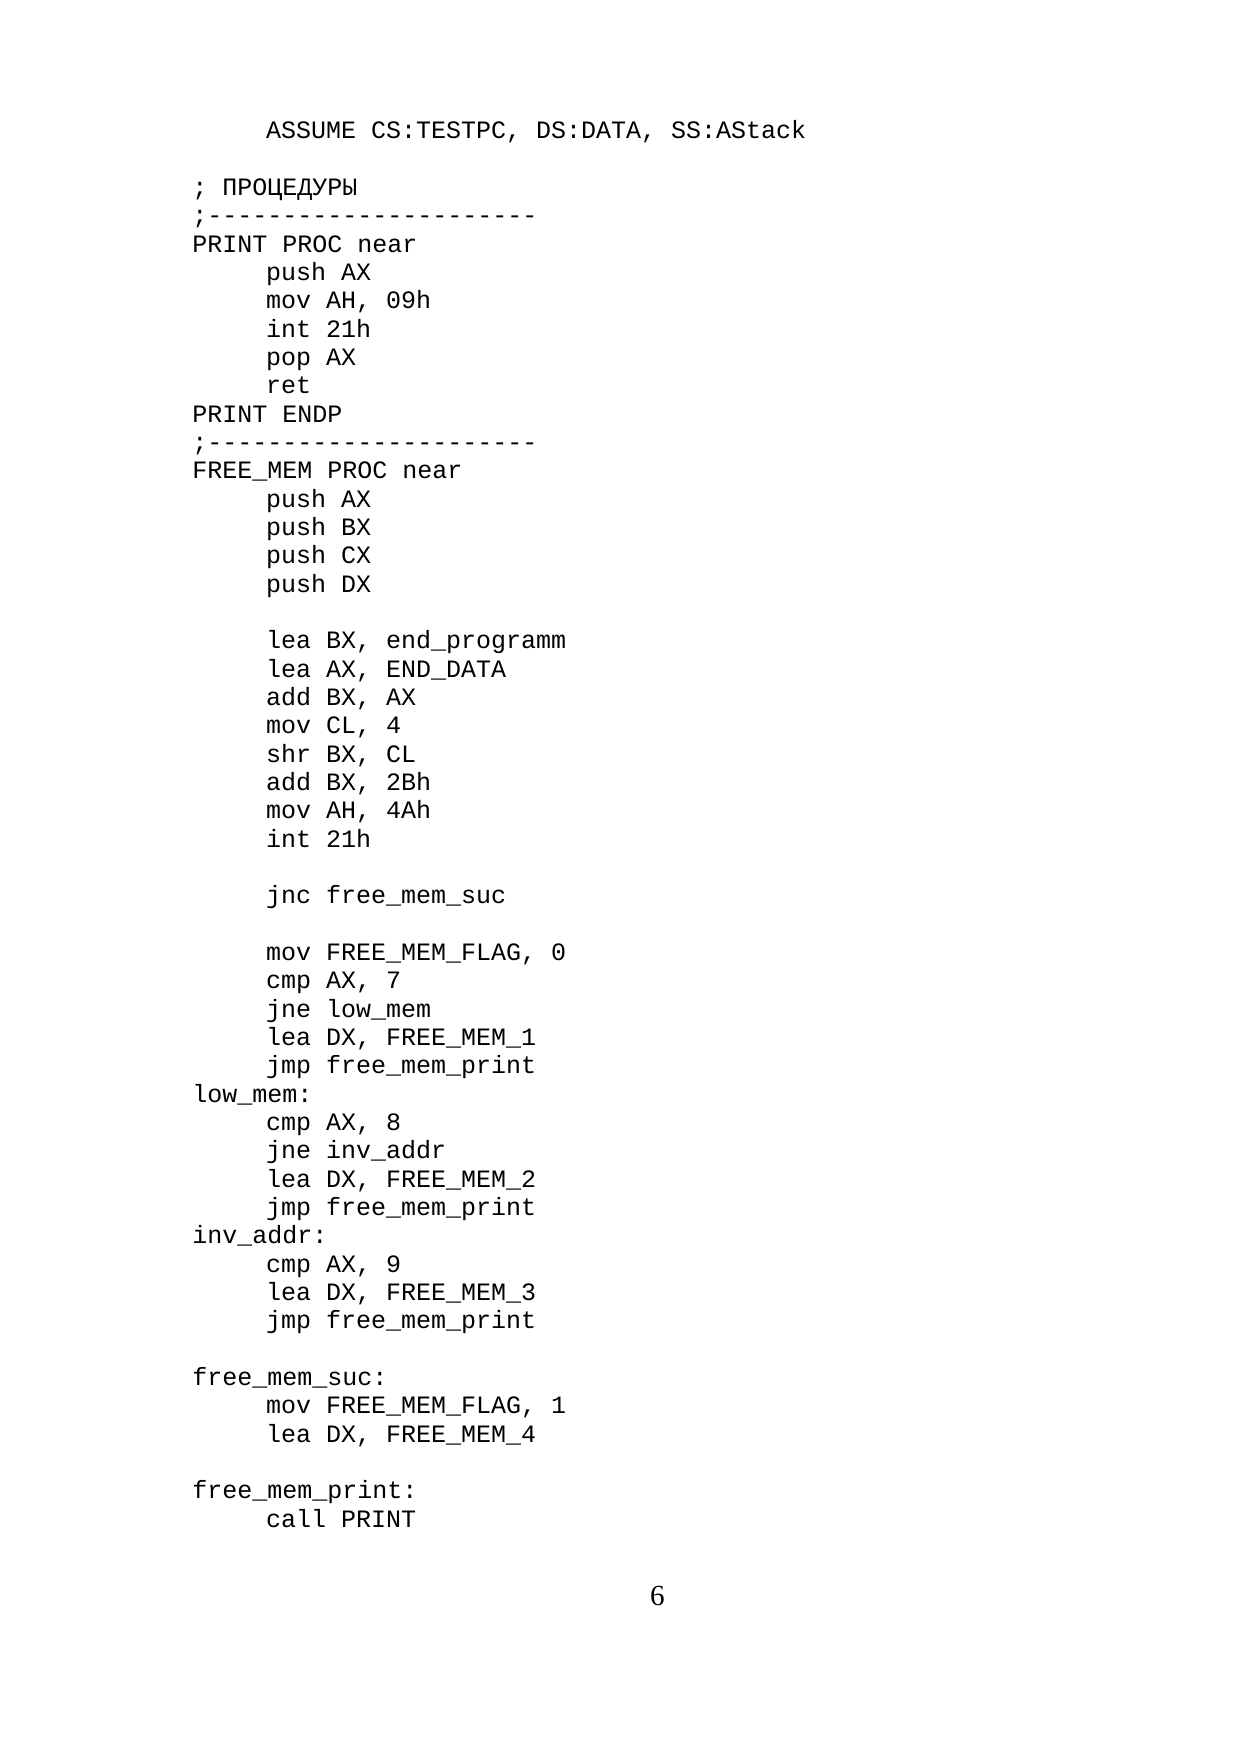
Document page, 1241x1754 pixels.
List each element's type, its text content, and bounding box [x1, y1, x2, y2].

text free_mem_print: [118, 1478, 1122, 1506]
text add BX, 2Bh [118, 770, 1122, 798]
text PRINT ENDP [118, 401, 1122, 430]
text ret [118, 373, 1122, 401]
text jnc free_mem_suc [118, 883, 1122, 911]
text PRINT PROC near [118, 231, 1122, 260]
text call PRINT [118, 1506, 1122, 1535]
text ASSUME CS:TESTPC, DS:DATA, SS:AStack [118, 118, 1122, 146]
text lea AX, END_DATA [118, 656, 1122, 685]
text add BX, AX [118, 685, 1122, 713]
text shr BX, CL [118, 741, 1122, 770]
text ; ПРОЦЕДУРЫ [118, 175, 1122, 203]
text lea DX, FREE_MEM_3 [118, 1280, 1122, 1308]
text ;---------------------- [118, 430, 1122, 458]
text jne low_mem [118, 996, 1122, 1025]
text int 21h [118, 826, 1122, 855]
text lea BX, end_programm [118, 628, 1122, 656]
text lea DX, FREE_MEM_1 [118, 1025, 1122, 1053]
text ;---------------------- [118, 203, 1122, 231]
text lea DX, FREE_MEM_2 [118, 1166, 1122, 1195]
text int 21h [118, 316, 1122, 345]
text lea DX, FREE_MEM_4 [118, 1421, 1122, 1450]
text inv_addr: [118, 1223, 1122, 1251]
text cmp AX, 7 [118, 968, 1122, 996]
text jmp free_mem_print [118, 1053, 1122, 1081]
text pop AX [118, 345, 1122, 373]
text jne inv_addr [118, 1138, 1122, 1166]
text cmp AX, 8 [118, 1110, 1122, 1138]
text jmp free_mem_print [118, 1195, 1122, 1223]
text FREE_MEM PROC near [118, 458, 1122, 486]
text mov CL, 4 [118, 713, 1122, 741]
text mov FREE_MEM_FLAG, 0 [118, 940, 1122, 968]
text mov AH, 09h [118, 288, 1122, 316]
text push AX [118, 486, 1122, 515]
text push CX [118, 543, 1122, 571]
text free_mem_suc: [118, 1365, 1122, 1393]
text push BX [118, 515, 1122, 543]
text low_mem: [118, 1081, 1122, 1110]
text jmp free_mem_print [118, 1308, 1122, 1336]
text mov AH, 4Ah [118, 798, 1122, 826]
text mov FREE_MEM_FLAG, 1 [118, 1393, 1122, 1421]
text push DX [118, 571, 1122, 600]
text cmp AX, 9 [118, 1251, 1122, 1280]
text push AX [118, 260, 1122, 288]
